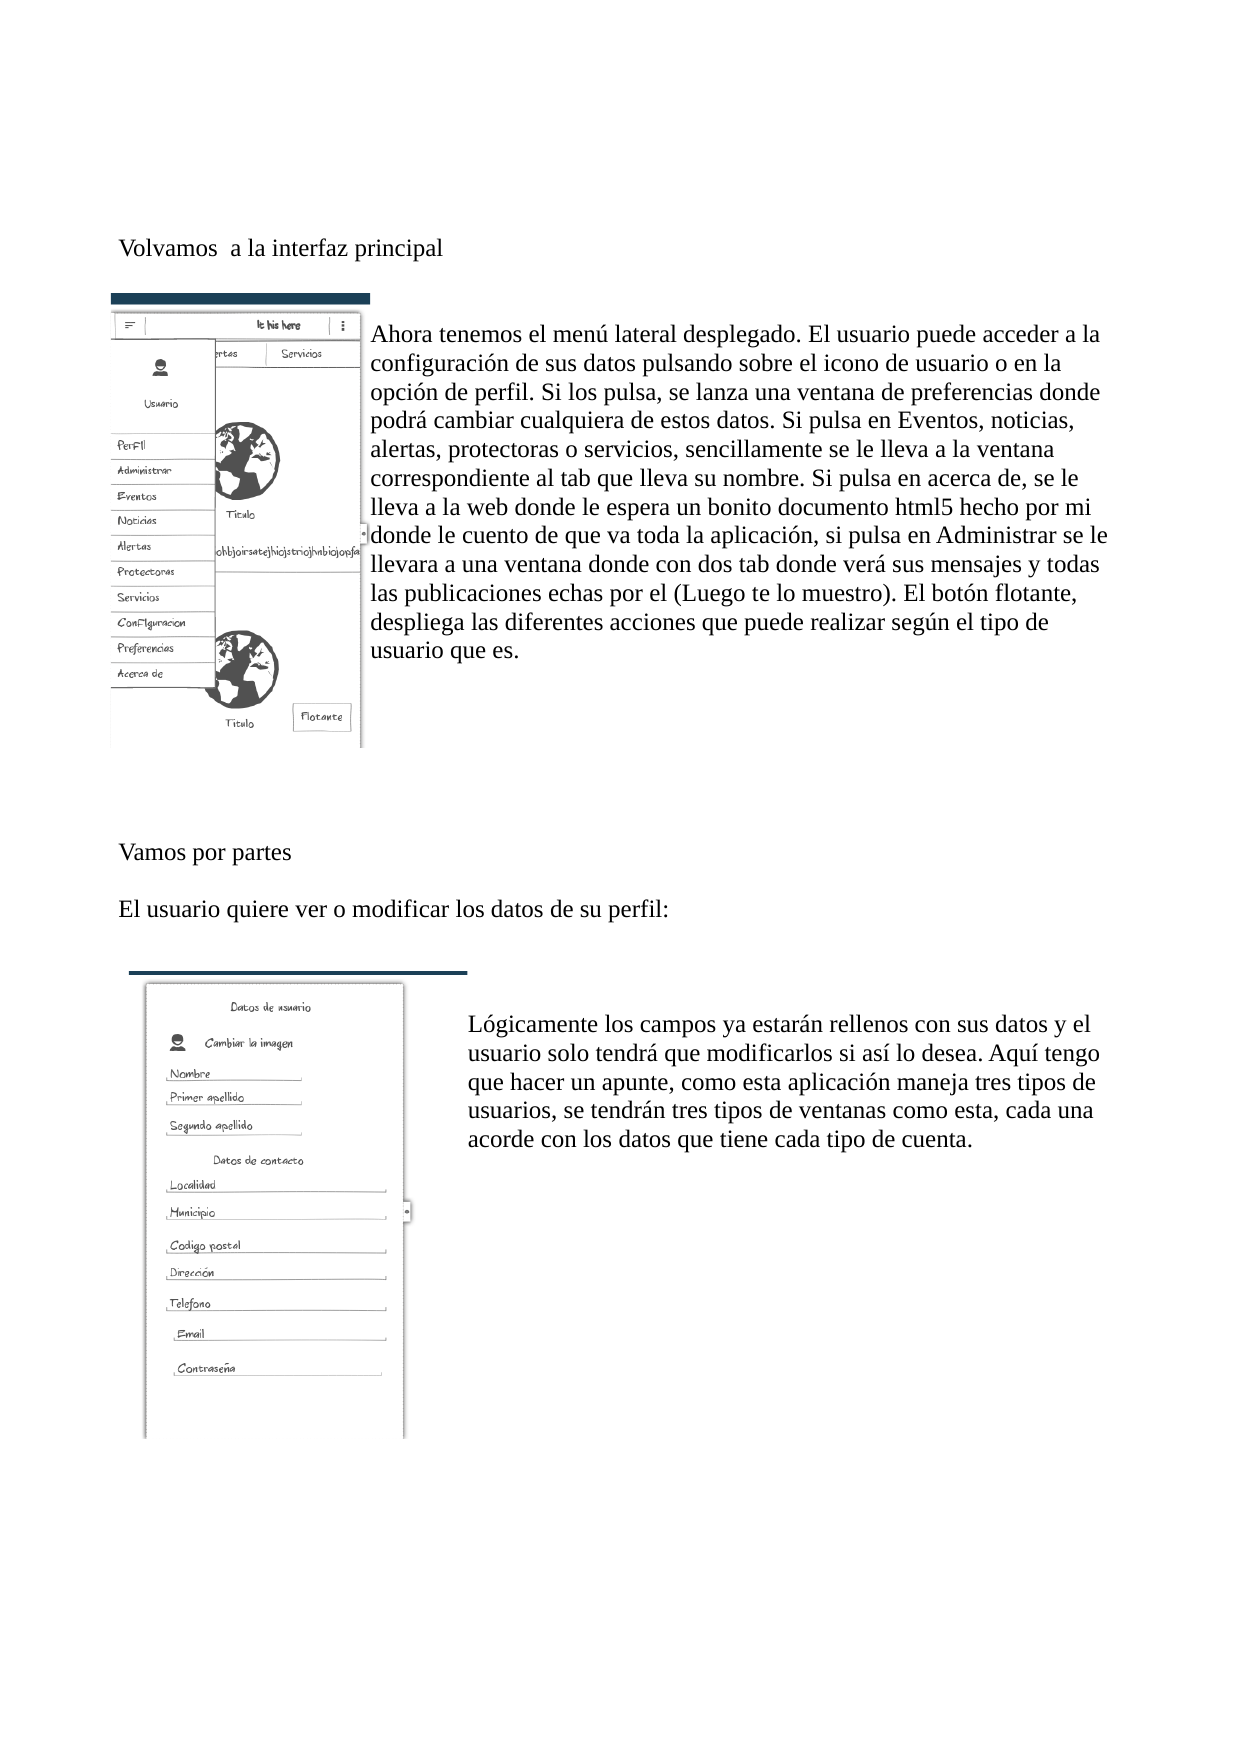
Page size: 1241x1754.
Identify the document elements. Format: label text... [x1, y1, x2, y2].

text Vamos por partes [118, 837, 1122, 866]
picture [128, 971, 468, 1439]
text El usuario quiere ver o modificar los datos de su perfil: [118, 894, 1122, 923]
text Lógicamente los campos ya estarán rellenos con sus datos y el usuario solo tendrá que modificarlos si así lo desea. Aquí tengo que hacer un apunte, como esta aplicación maneja tres tipos de usuarios, se tendrán tres tipos de ventanas como esta, cada una acorde con los datos que tiene cada tipo de cuenta. [468, 1009, 1122, 1153]
text Volvamos a la interfaz principal [118, 233, 1122, 262]
text Ahora tenemos el menú lateral desplegado. El usuario puede acceder a la configuración de sus datos pulsando sobre el icono de usuario o en la opción de perfil. Si los pulsa, se lanza una ventana de preferencias donde podrá cambiar cualquiera de estos datos. Si pulsa en Eventos, noticias, alertas, protectoras o servicios, sencillamente se le lleva a la ventana correspondiente al tab que lleva su nombre. Si pulsa en acerca de, se le lleva a la web donde le espera un bonito documento html5 hecho por mi donde le cuento de que va toda la aplicación, si pulsa en Administrar se le llevara a una ventana donde con dos tab donde verá sus mensajes y todas las publicaciones echas por el (Luego te lo muestro). El botón flotante, despliega las diferentes acciones que puede realizar según el tipo de usuario que es. [371, 319, 1122, 664]
picture [110, 293, 371, 748]
